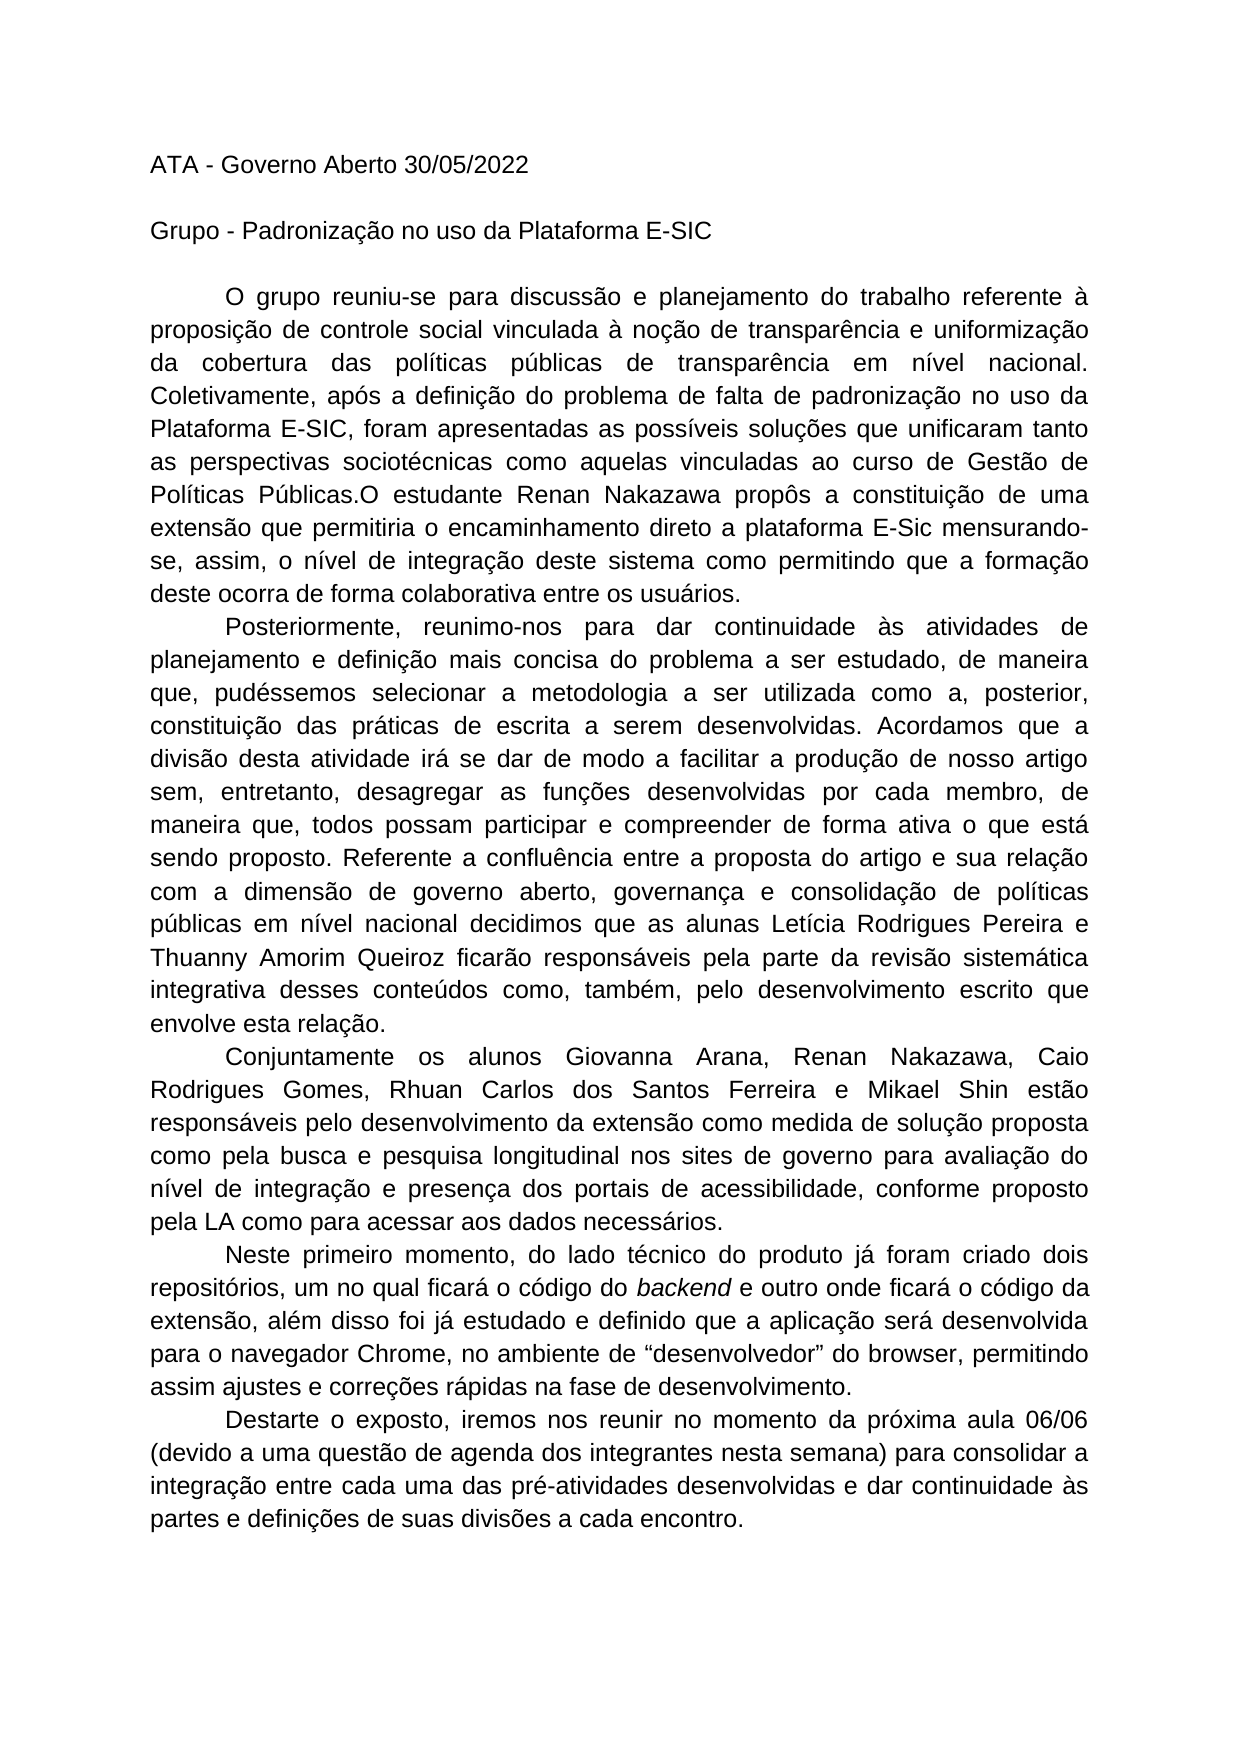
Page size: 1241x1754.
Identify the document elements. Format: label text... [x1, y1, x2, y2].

text Grupo - Padronização no uso da Plataforma E-SIC [150, 216, 1090, 245]
text O grupo reuniu-se para discussão e planejamento do trabalho referente à proposição de controle social vinculada à noção de transparência e uniformização da cobertura das políticas públicas de transparência em nível nacional. Coletivamente, após a definição do problema de falta de padronização no uso da Plataforma E-SIC, foram apresentadas as possíveis soluções que unificaram tanto as perspectivas sociotécnicas como aquelas vinculadas ao curso de Gestão de Políticas Públicas.O estudante Renan Nakazawa propôs a constituição de uma extensão que permitiria o encaminhamento direto a plataforma E-Sic mensurando-se, assim, o nível de integração deste sistema como permitindo que a formação deste ocorra de forma colaborativa entre os usuários. [150, 282, 1090, 608]
text Conjuntamente os alunos Giovanna Arana, Renan Nakazawa, Caio Rodrigues Gomes, Rhuan Carlos dos Santos Ferreira e Mikael Shin estão responsáveis pelo desenvolvimento da extensão como medida de solução proposta como pela busca e pesquisa longitudinal nos sites de governo para avaliação do nível de integração e presença dos portais de acessibilidade, conforme proposto pela LA como para acessar aos dados necessários. [150, 1042, 1090, 1235]
text Posteriormente, reunimo-nos para dar continuidade às atividades de planejamento e definição mais concisa do problema a ser estudado, de maneira que, pudéssemos selecionar a metodologia a ser utilizada como a, posterior, constituição das práticas de escrita a serem desenvolvidas. Acordamos que a divisão desta atividade irá se dar de modo a facilitar a produção de nosso artigo sem, entretanto, desagregar as funções desenvolvidas por cada membro, de maneira que, todos possam participar e compreender de forma ativa o que está sendo proposto. Referente a confluência entre a proposta do artigo e sua relação com a dimensão de governo aberto, governança e consolidação de políticas públicas em nível nacional decidimos que as alunas Letícia Rodrigues Pereira e Thuanny Amorim Queiroz ficarão responsáveis pela parte da revisão sistemática integrativa desses conteúdos como, também, pelo desenvolvimento escrito que envolve esta relação. [150, 612, 1090, 1037]
text Neste primeiro momento, do lado técnico do produto já foram criado dois repositórios, um no qual ficará o código do backend e outro onde ficará o código da extensão, além disso foi já estudado e definido que a aplicação será desenvolvida para o navegador Chrome, no ambiente de “desenvolvedor” do browser, permitindo assim ajustes e correções rápidas na fase de desenvolvimento. [150, 1240, 1090, 1401]
text Destarte o exposto, iremos nos reunir no momento da próxima aula 06/06 (devido a uma questão de agenda dos integrantes nesta semana) para consolidar a integração entre cada uma das pré-atividades desenvolvidas e dar continuidade às partes e definições de suas divisões a cada encontro. [150, 1405, 1090, 1533]
text ATA - Governo Aberto 30/05/2022 [150, 150, 1090, 179]
